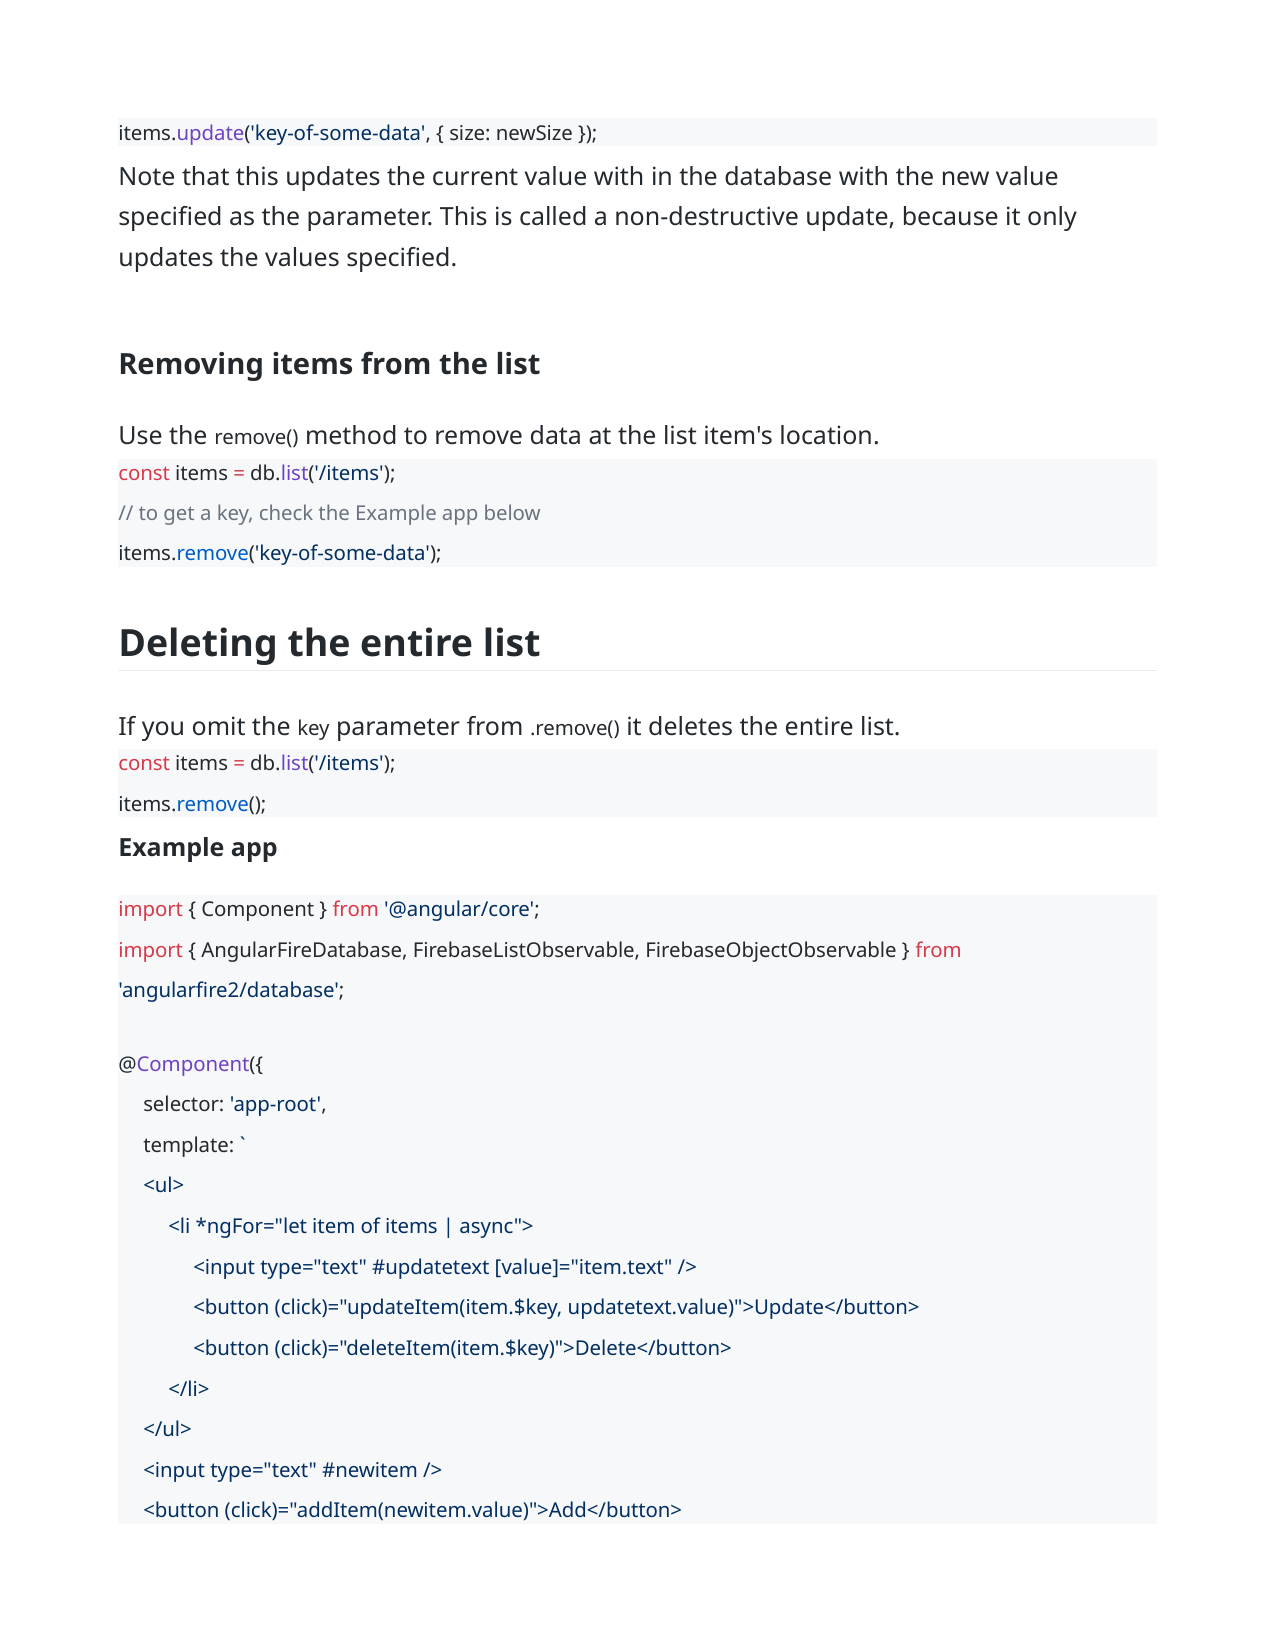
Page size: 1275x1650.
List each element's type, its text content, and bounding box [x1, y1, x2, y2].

text items.update('key-of-some-data', { size: newSize }); [118, 118, 1157, 146]
text <button (click)="updateItem(item.$key, updatetext.value)">Update</button> [118, 1293, 1157, 1321]
text <ul> [118, 1171, 1157, 1199]
subtitle Deleting the entire list [118, 616, 1157, 670]
text Use the remove() method to remove data at the list item's location. [118, 418, 1157, 452]
text <input type="text" #updatetext [value]="item.text" /> [118, 1252, 1157, 1280]
text @Component({ [118, 1050, 1157, 1077]
text import { AngularFireDatabase, FirebaseListObservable, FirebaseObjectObservable } from 'angularfire2/database'; [118, 935, 1157, 1003]
text const items = db.list('/items'); [118, 459, 1157, 486]
text items.remove(); [118, 789, 1157, 817]
text </li> [118, 1374, 1157, 1402]
subtitle Removing items from the list [118, 343, 1157, 383]
text template: ` [118, 1130, 1157, 1158]
text selector: 'app-root', [118, 1090, 1157, 1118]
text import { Component } from '@angular/core'; [118, 895, 1157, 923]
text </ul> [118, 1415, 1157, 1443]
text const items = db.list('/items'); [118, 749, 1157, 777]
text <button (click)="deleteItem(item.$key)">Delete</button> [118, 1333, 1157, 1362]
text <button (click)="addItem(newitem.value)">Add</button> [118, 1496, 1157, 1524]
text <li *ngFor="let item of items | async"> [118, 1212, 1157, 1240]
text Example app [118, 829, 1157, 863]
text items.remove('key-of-some-data'); [118, 539, 1157, 567]
text If you omit the key parameter from .remove() it deletes the entire list. [118, 708, 1157, 742]
text Note that this updates the current value with in the database with the new value specified as the parameter. This is called a non-destructive update, because it only updates the values specified. [118, 158, 1157, 274]
text // to get a key, check the Example app below [118, 499, 1157, 526]
text <input type="text" #newitem /> [118, 1455, 1157, 1483]
